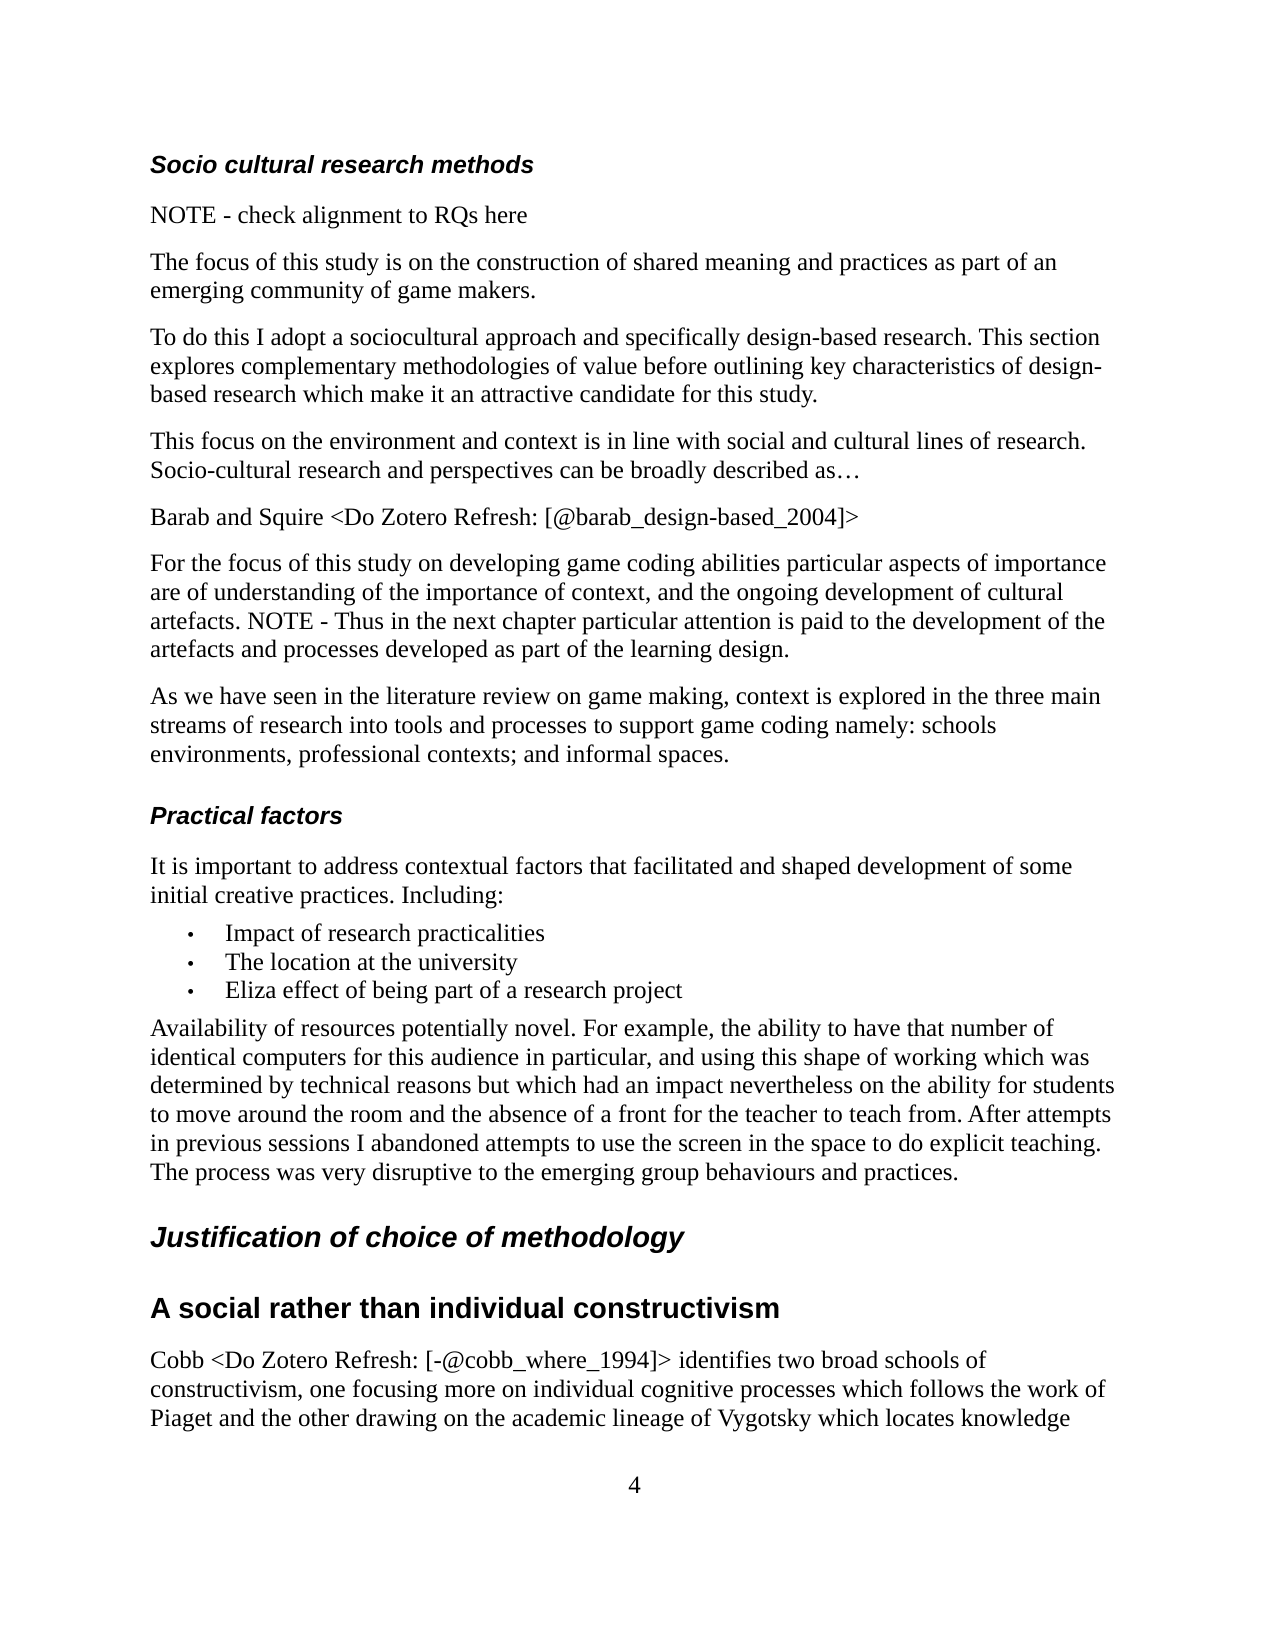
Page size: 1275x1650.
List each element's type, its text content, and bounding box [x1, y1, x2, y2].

list Eliza effect of being part of a research project [187, 975, 1125, 1004]
text This focus on the environment and context is in line with social and cultural lines of research. Socio-cultural research and perspectives can be broadly described as… [150, 426, 1125, 484]
text Cobb <Do Zotero Refresh: [-@cobb_where_1994]> identifies two broad schools of constructivism, one focusing more on individual cognitive processes which follows the work of Piaget and the other drawing on the academic lineage of Vygotsky which locates knowledge [150, 1346, 1125, 1432]
subtitle Justification of choice of methodology [150, 1219, 1125, 1253]
text The focus of this study is on the construction of shared meaning and practices as part of an emerging community of game makers. [150, 247, 1125, 304]
text It is important to address contextual factors that facilitated and shaped development of some initial creative practices. Including: [150, 851, 1125, 909]
subtitle Practical factors [150, 801, 1125, 830]
list The location at the university [187, 947, 1125, 975]
subtitle A social rather than individual constructivism [150, 1291, 1125, 1324]
text For the focus of this study on developing game coding abilities particular aspects of importance are of understanding of the importance of context, and the ongoing development of cultural artefacts. NOTE - Thus in the next chapter particular attention is paid to the development of the artefacts and processes developed as part of the learning design. [150, 548, 1125, 663]
text To do this I adopt a sociocultural approach and specifically design-based research. This section explores complementary methodologies of value before outlining key characteristics of design-based research which make it an attractive candidate for this study. [150, 322, 1125, 408]
text NOTE - check alignment to RQs here [150, 200, 1125, 229]
text As we have seen in the literature review on game making, context is explored in the three main streams of research into tools and processes to support game coding namely: schools environments, professional contexts; and informal spaces. [150, 681, 1125, 767]
subtitle Socio cultural research methods [150, 150, 1125, 178]
list Impact of research practicalities [187, 918, 1125, 947]
text Availability of resources potentially novel. For example, the ability to have that number of identical computers for this audience in particular, and using this shape of working which was determined by technical reasons but which had an impact nevertheless on the ability for students to move around the room and the absence of a front for the teacher to teach from. After attempts in previous sessions I abandoned attempts to use the screen in the space to do explicit teaching. The process was very disruptive to the emerging group behaviours and practices. [150, 1013, 1125, 1186]
text Barab and Squire <Do Zotero Refresh: [@barab_design-based_2004]> [150, 502, 1125, 530]
